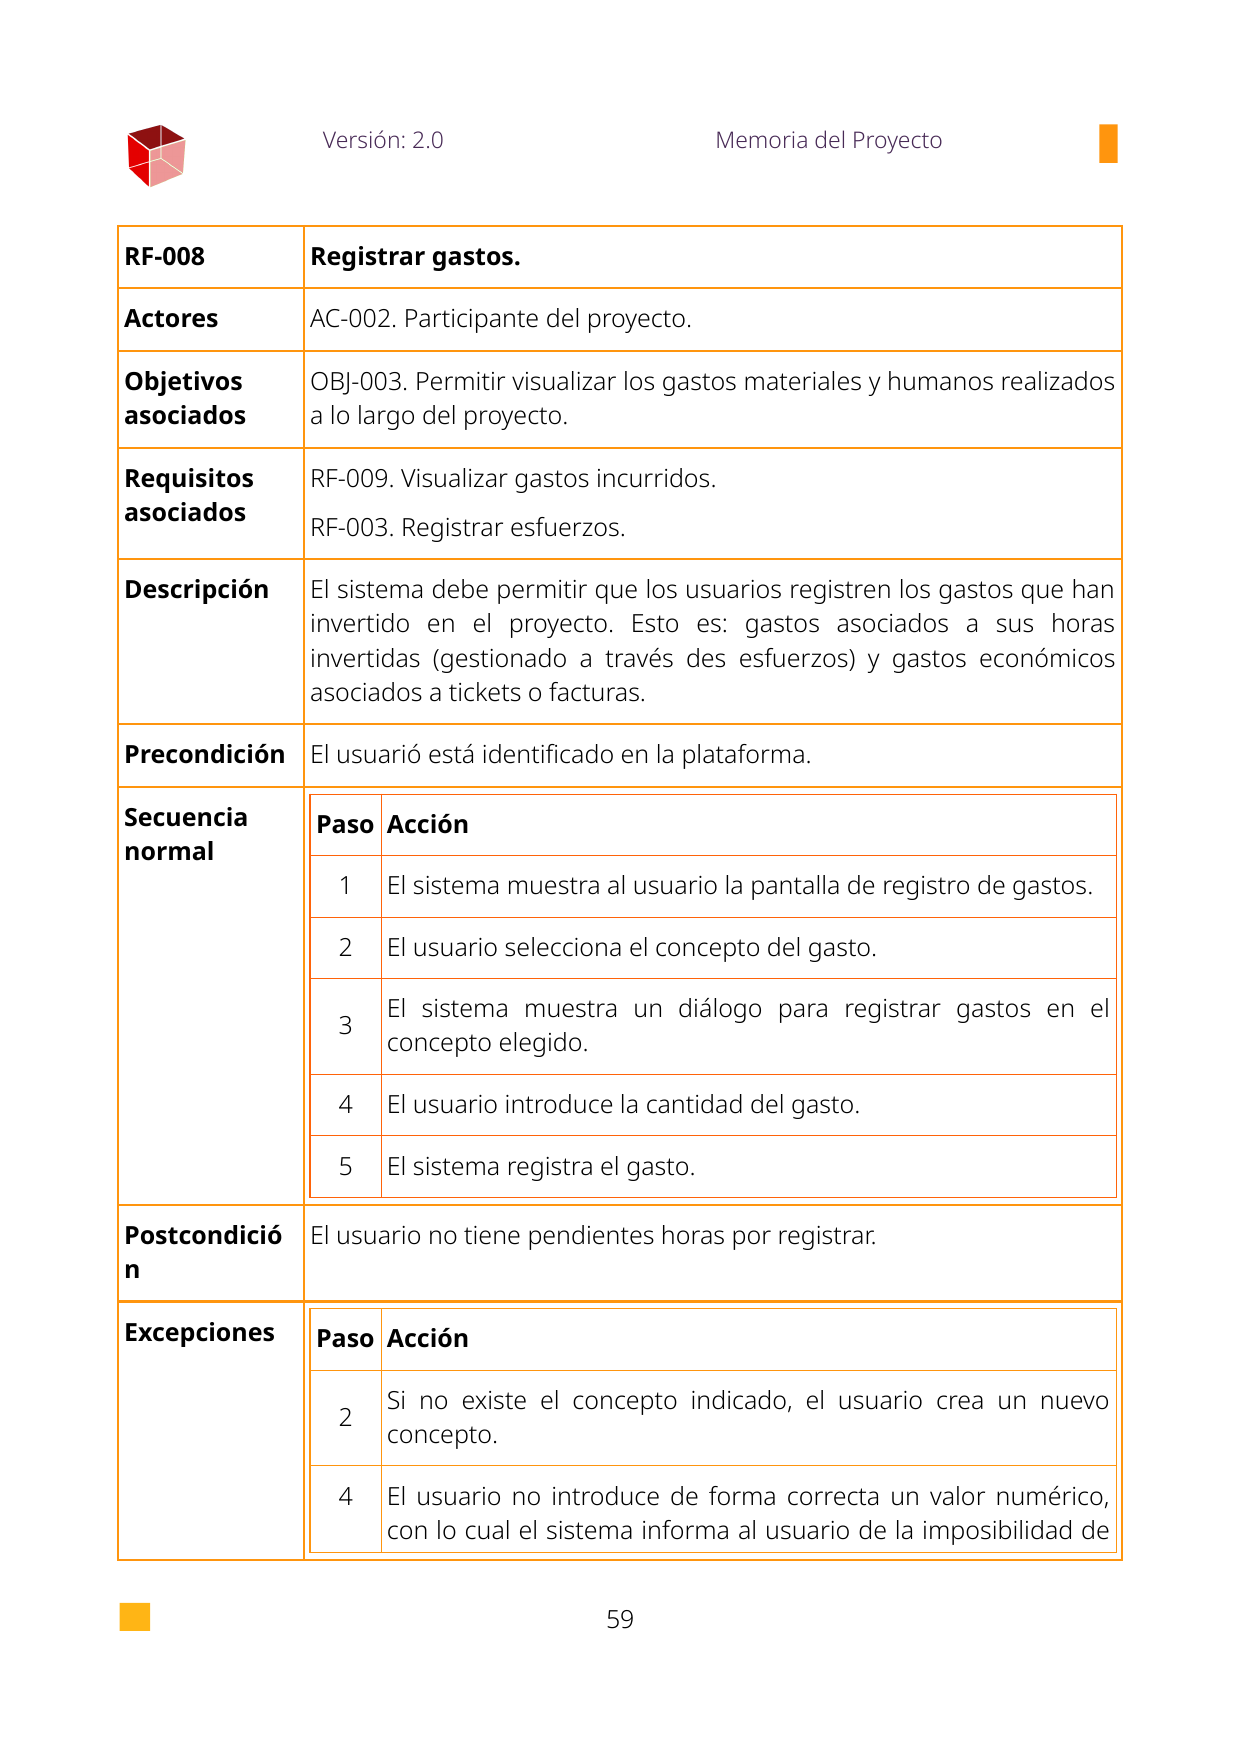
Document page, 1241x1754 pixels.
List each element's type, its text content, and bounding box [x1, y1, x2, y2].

table_cell OBJ-003. Permitir visualizar los gastos materiales y humanos realizados a lo largo del proyecto. [305, 352, 1121, 447]
table_cell 3 [311, 979, 381, 1074]
table_cell AC-002. Participante del proyecto. [305, 289, 1121, 350]
table_cell Requisitos asociados [119, 449, 303, 558]
table_cell El sistema muestra un diálogo para registrar gastos en el concepto elegido. [382, 979, 1116, 1074]
table_cell Excepciones [119, 1303, 303, 1559]
table_cell 5 [311, 1136, 381, 1197]
table_cell 4 [311, 1466, 381, 1552]
table_cell El usuarió está identificado en la plataforma. [305, 725, 1121, 786]
table_cell El usuario selecciona el concepto del gasto. [382, 918, 1116, 978]
table_cell Si no existe el concepto indicado, el usuario crea un nuevo concepto. [382, 1371, 1116, 1465]
table_cell [305, 788, 1121, 1204]
table_cell El usuario no introduce de forma correcta un valor numérico, con lo cual el sistema informa al usuario de la imposibilidad de [382, 1466, 1116, 1552]
table_cell 4 [311, 1075, 381, 1135]
table_cell RF-009. Visualizar gastos incurridos. RF-003. Registrar esfuerzos. [305, 449, 1121, 558]
table_cell El sistema muestra al usuario la pantalla de registro de gastos. [382, 856, 1116, 917]
table_cell El sistema debe permitir que los usuarios registren los gastos que han invertido en el proyecto. Esto es: gastos asociados a sus horas invertidas (gestionado a través des esfuerzos) y gastos económicos asociados a tickets o facturas. [305, 560, 1121, 723]
table_cell El usuario introduce la cantidad del gasto. [382, 1075, 1116, 1135]
table_cell Postcondición [119, 1206, 303, 1300]
table_cell Secuencia normal [119, 788, 303, 1204]
table_cell El sistema registra el gasto. [382, 1136, 1116, 1197]
table_cell El usuario no tiene pendientes horas por registrar. [305, 1206, 1121, 1300]
table_cell Precondición [119, 725, 303, 786]
table_cell 1 [311, 856, 381, 917]
table_cell Objetivos asociados [119, 352, 303, 447]
table_header Registrar gastos. [305, 227, 1121, 287]
table_cell 2 [311, 918, 381, 978]
table_header RF-008 [119, 227, 303, 287]
table_header Acción [382, 1309, 1116, 1370]
table_header Paso [311, 1309, 381, 1370]
table_header Acción [382, 795, 1116, 855]
table_cell Actores [119, 289, 303, 350]
table_cell [305, 1303, 1121, 1559]
table_cell 2 [311, 1371, 381, 1465]
table_header Paso [311, 795, 381, 855]
picture [123, 123, 189, 189]
table_cell Descripción [119, 560, 303, 723]
